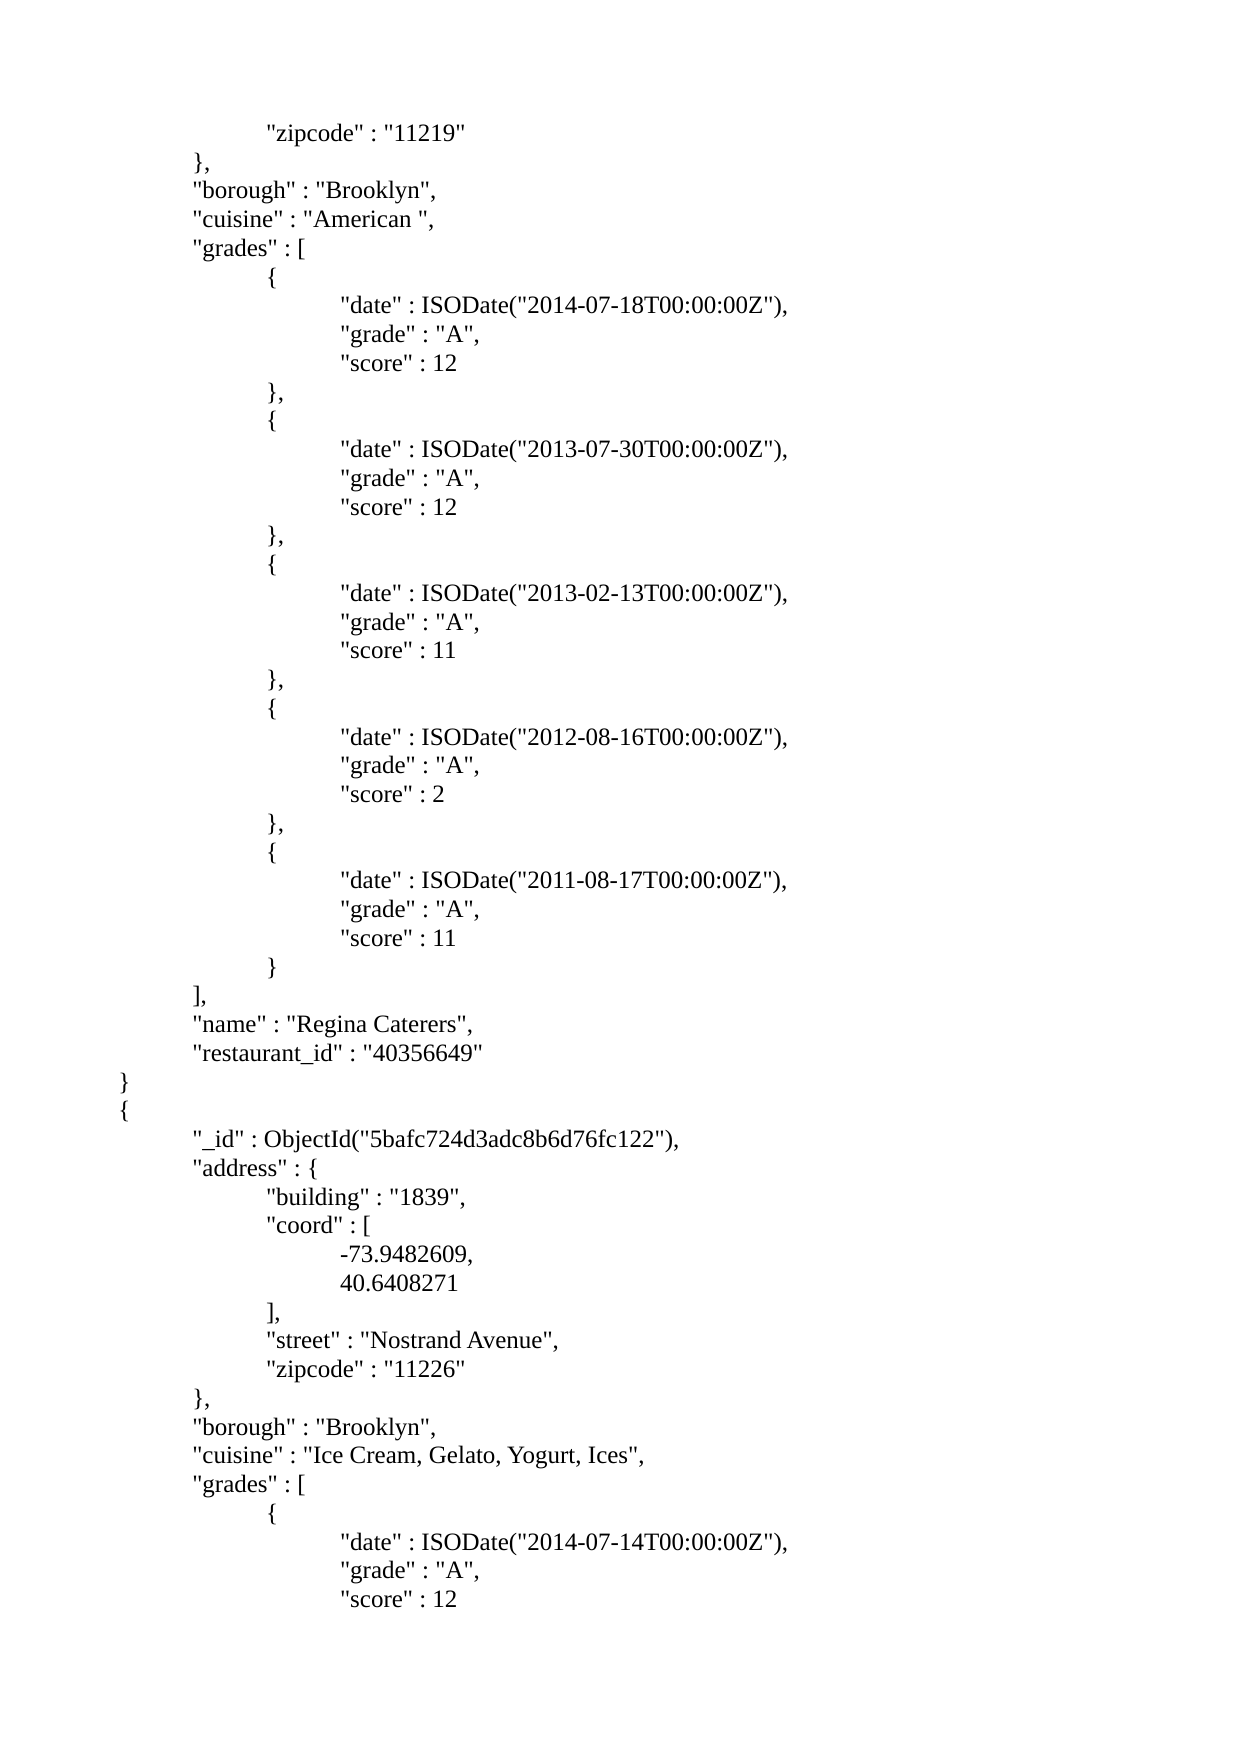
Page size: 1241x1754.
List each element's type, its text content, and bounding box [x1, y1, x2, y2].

text { [118, 837, 1122, 866]
text "zipcode" : "11226" [118, 1354, 1122, 1383]
text ], [118, 981, 1122, 1009]
text }, [118, 377, 1122, 406]
text "date" : ISODate("2011-08-17T00:00:00Z"), [118, 866, 1122, 894]
text }, [118, 664, 1122, 693]
text "grades" : [ [118, 233, 1122, 262]
text { [118, 406, 1122, 434]
text "date" : ISODate("2013-02-13T00:00:00Z"), [118, 578, 1122, 607]
text } [118, 952, 1122, 981]
text "date" : ISODate("2014-07-14T00:00:00Z"), [118, 1527, 1122, 1556]
text "name" : "Regina Caterers", [118, 1009, 1122, 1038]
text "score" : 11 [118, 923, 1122, 952]
text "coord" : [ [118, 1211, 1122, 1239]
text "zipcode" : "11219" [118, 118, 1122, 147]
text "address" : { [118, 1153, 1122, 1182]
text "restaurant_id" : "40356649" [118, 1038, 1122, 1067]
text "grade" : "A", [118, 1556, 1122, 1584]
text "score" : 11 [118, 636, 1122, 664]
text "date" : ISODate("2014-07-18T00:00:00Z"), [118, 291, 1122, 319]
text }, [118, 147, 1122, 176]
text "borough" : "Brooklyn", [118, 176, 1122, 204]
text "_id" : ObjectId("5bafc724d3adc8b6d76fc122"), [118, 1124, 1122, 1153]
text }, [118, 1383, 1122, 1412]
text "grade" : "A", [118, 751, 1122, 779]
text { [118, 693, 1122, 722]
text { [118, 1498, 1122, 1527]
text } [118, 1067, 1122, 1096]
text "grades" : [ [118, 1469, 1122, 1498]
text "street" : "Nostrand Avenue", [118, 1326, 1122, 1354]
text "cuisine" : "American ", [118, 204, 1122, 233]
text "cuisine" : "Ice Cream, Gelato, Yogurt, Ices", [118, 1441, 1122, 1469]
text { [118, 1096, 1122, 1124]
text "building" : "1839", [118, 1182, 1122, 1211]
text "score" : 12 [118, 492, 1122, 521]
text { [118, 549, 1122, 578]
text 40.6408271 [118, 1268, 1122, 1297]
text "grade" : "A", [118, 463, 1122, 492]
text "score" : 12 [118, 1584, 1122, 1613]
text "date" : ISODate("2012-08-16T00:00:00Z"), [118, 722, 1122, 751]
text }, [118, 808, 1122, 837]
text "grade" : "A", [118, 894, 1122, 923]
text }, [118, 521, 1122, 549]
text -73.9482609, [118, 1239, 1122, 1268]
text "score" : 12 [118, 348, 1122, 377]
text "score" : 2 [118, 779, 1122, 808]
text "grade" : "A", [118, 607, 1122, 636]
text "grade" : "A", [118, 319, 1122, 348]
text ], [118, 1297, 1122, 1326]
text { [118, 262, 1122, 291]
text "date" : ISODate("2013-07-30T00:00:00Z"), [118, 434, 1122, 463]
text "borough" : "Brooklyn", [118, 1412, 1122, 1441]
